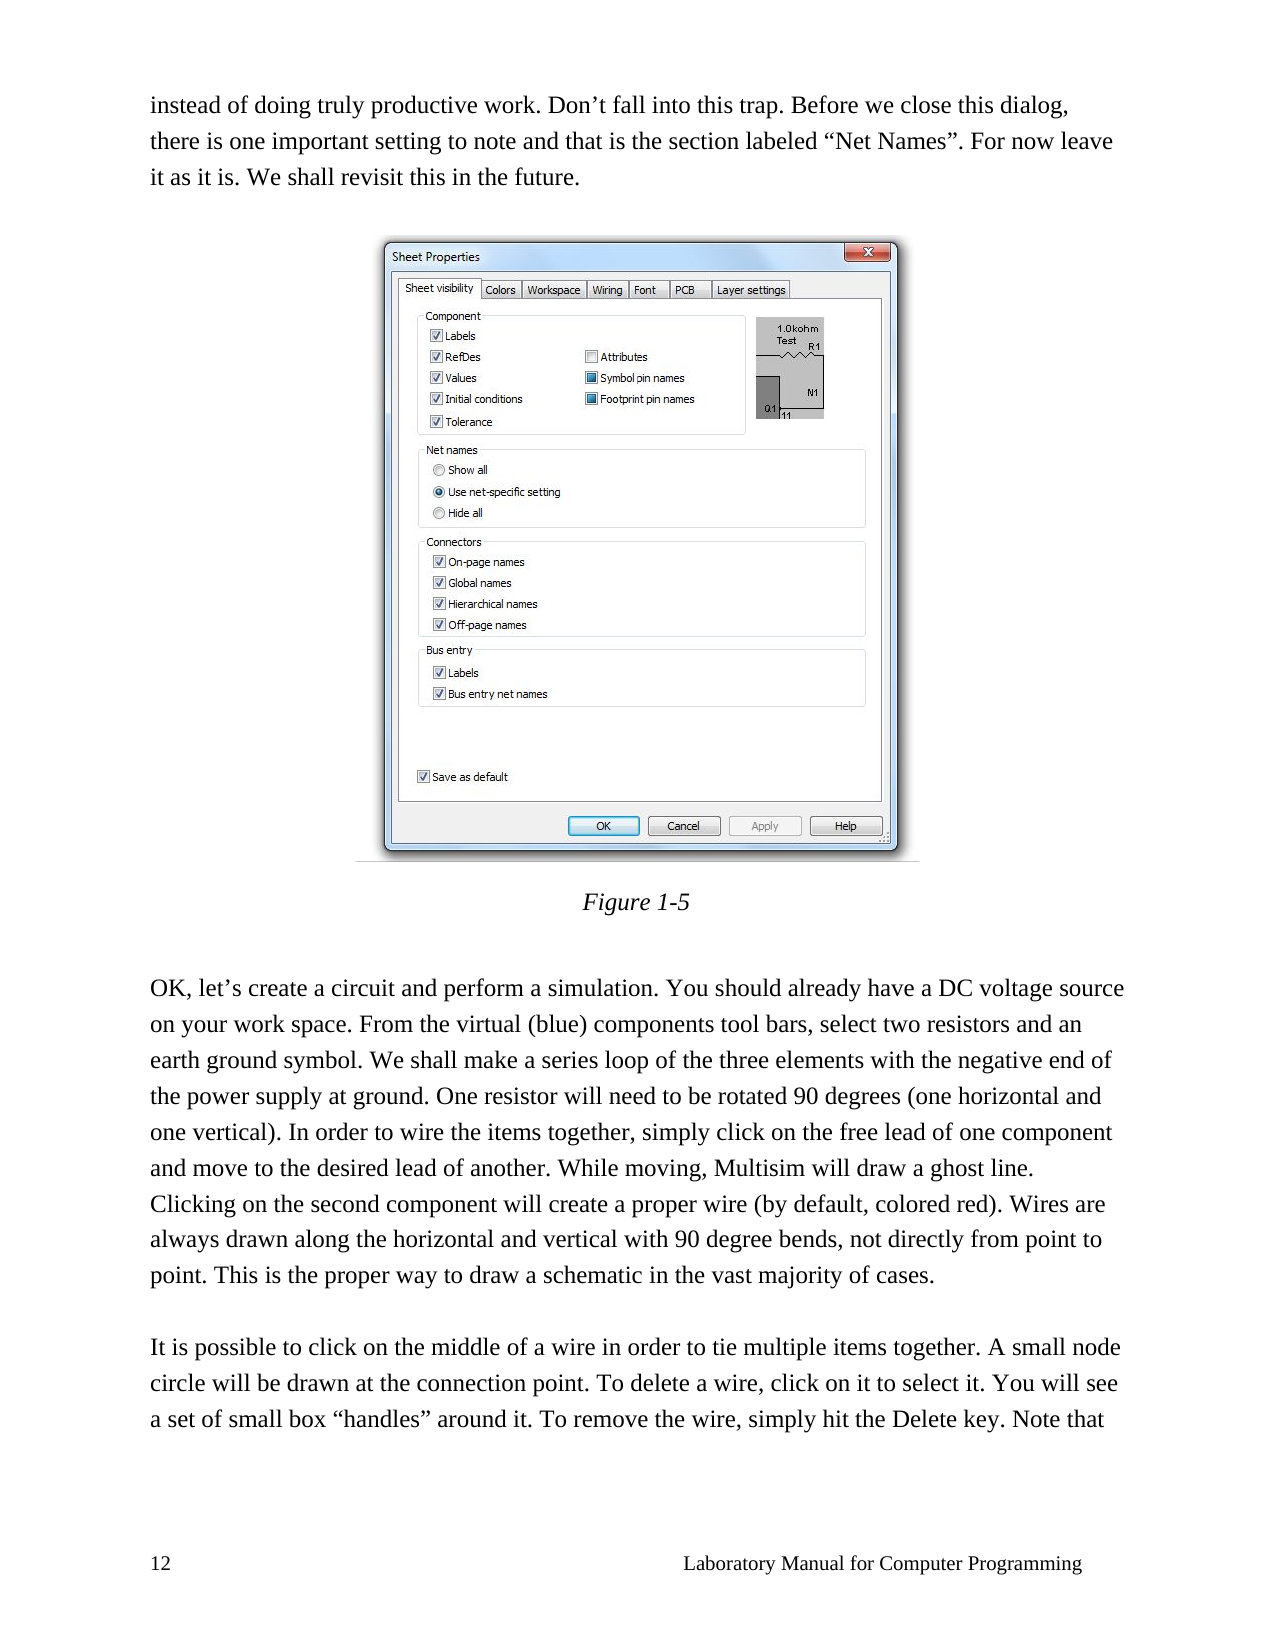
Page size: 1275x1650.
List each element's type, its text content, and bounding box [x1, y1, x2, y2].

picture [355, 235, 920, 862]
text OK, let’s create a circuit and perform a simulation. You should already have a DC voltage source on your work space. From the virtual (blue) components tool bars, select two resistors and an earth ground symbol. We shall make a series loop of the three elements with the negative end of the power supply at ground. One resistor will need to be rotated 90 degrees (one horizontal and one vertical). In order to wire the items together, simply click on the free lead of one component and move to the desired lead of another. While moving, Multisim will draw a ghost line. Clicking on the second component will create a proper wire (by default, colored red). Wires are always drawn along the horizontal and vertical with 90 degree bends, not directly from point to point. This is the proper way to draw a schematic in the vast majority of cases. [150, 973, 1125, 1289]
text instead of doing truly productive work. Don’t fall into this trap. Before we close this dialog, there is one important setting to note and that is the section labeled “Net Names”. For now leave it as it is. We shall revisit this in the future. [150, 90, 1125, 191]
text Figure 1-5 [150, 887, 1125, 916]
text It is possible to click on the middle of a wire in order to tie multiple items together. A small node circle will be drawn at the connection point. To delete a wire, click on it to select it. You will see a set of small box “handles” around it. To remove the wire, simply hit the Delete key. Note that [150, 1332, 1125, 1433]
